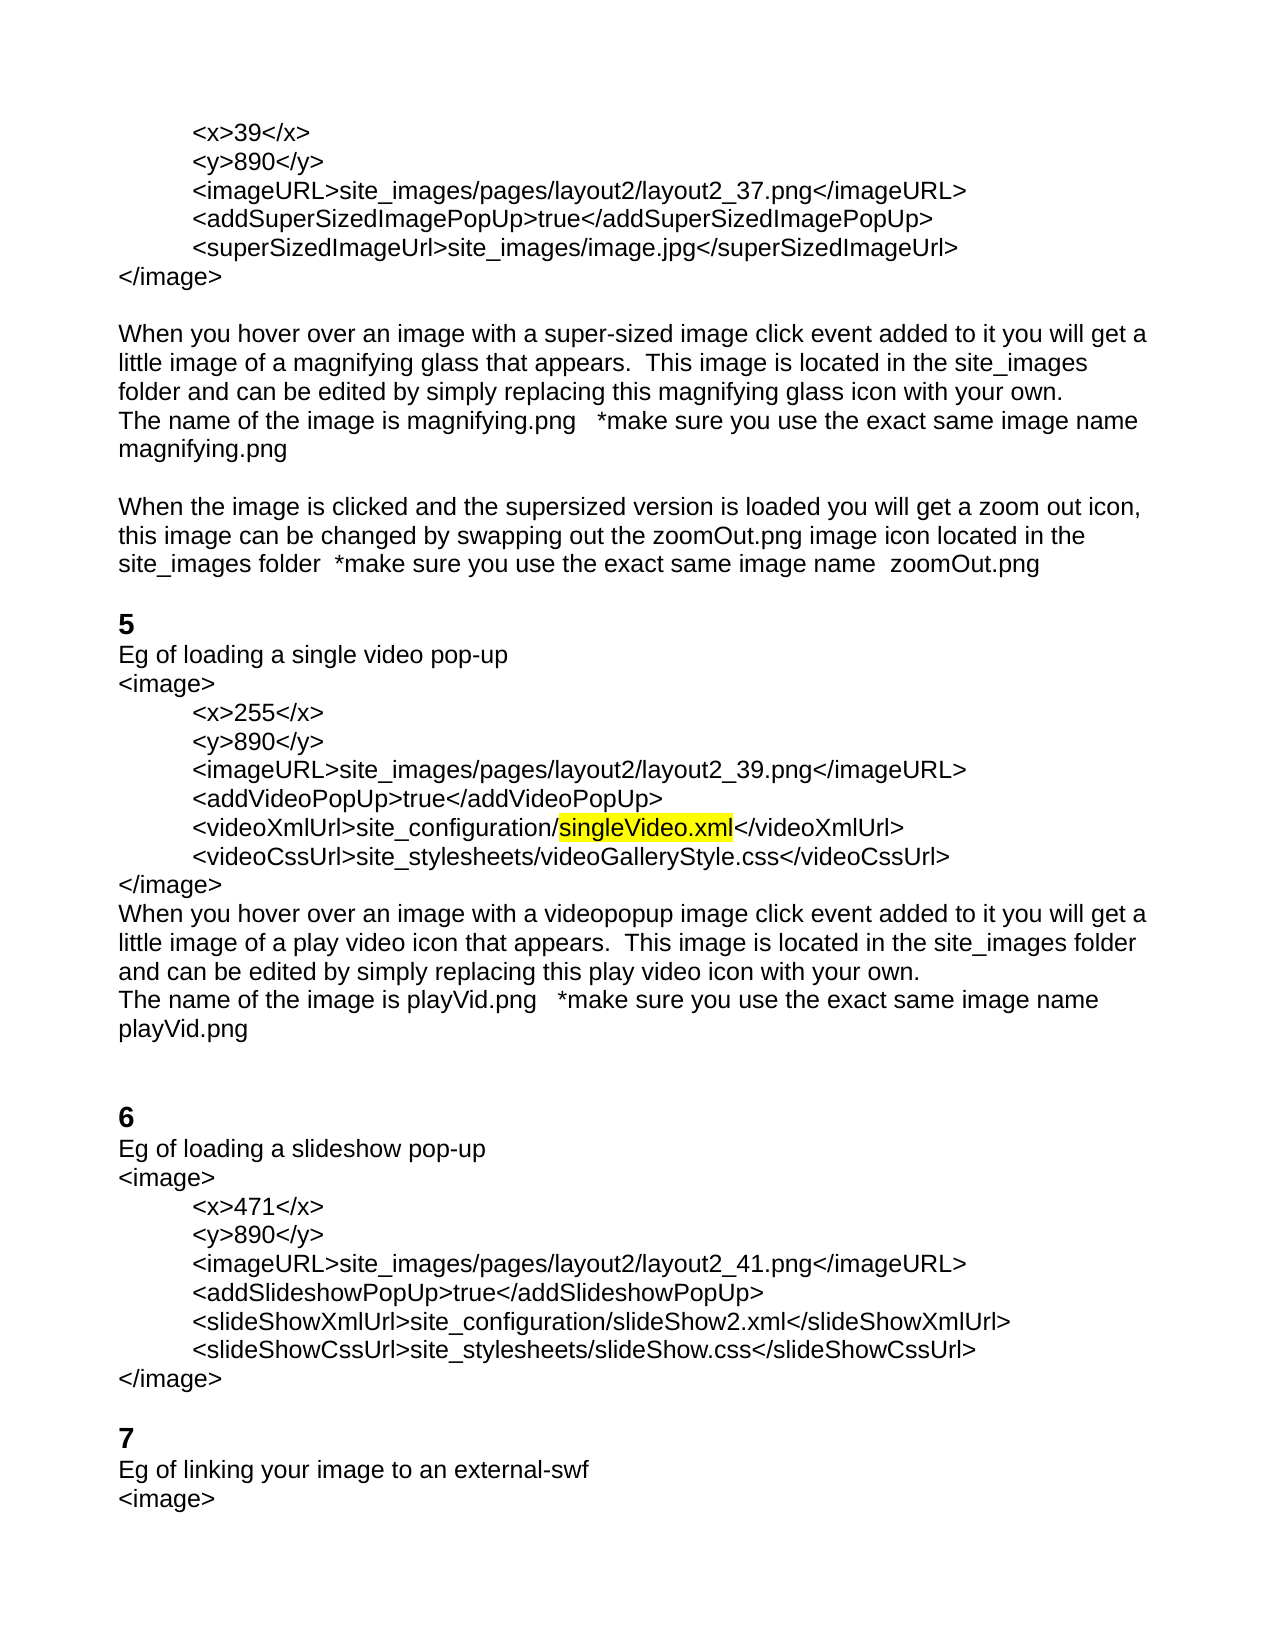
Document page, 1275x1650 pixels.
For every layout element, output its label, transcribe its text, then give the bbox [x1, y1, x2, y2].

text <image> [118, 1484, 1157, 1512]
text <addVideoPopUp>true</addVideoPopUp> [118, 784, 1157, 813]
text </image> [118, 1364, 1157, 1393]
text <y>890</y> [118, 147, 1157, 176]
text The name of the image is magnifying.png *make sure you use the exact same image name magnifying.png [118, 406, 1157, 463]
text <imageURL>site_images/pages/layout2/layout2_39.png</imageURL> [118, 755, 1157, 784]
text When you hover over an image with a super-sized image click event added to it you will get a little image of a magnifying glass that appears. This image is located in the site_images folder and can be edited by simply replacing this magnifying glass icon with your own. [118, 319, 1157, 406]
text 7 [118, 1421, 1157, 1455]
text <slideShowCssUrl>site_stylesheets/slideShow.css</slideShowCssUrl> [118, 1335, 1157, 1364]
text <imageURL>site_images/pages/layout2/layout2_37.png</imageURL> [118, 176, 1157, 204]
text Eg of loading a single video pop-up [118, 640, 1157, 669]
text </image> [118, 870, 1157, 899]
text 6 [118, 1100, 1157, 1134]
text <y>890</y> [118, 1220, 1157, 1249]
text The name of the image is playVid.png *make sure you use the exact same image name playVid.png [118, 985, 1157, 1043]
text <x>255</x> [118, 698, 1157, 727]
text <x>471</x> [118, 1191, 1157, 1220]
text Eg of loading a slideshow pop-up [118, 1134, 1157, 1163]
text <addSuperSizedImagePopUp>true</addSuperSizedImagePopUp> [118, 204, 1157, 233]
text <image> [118, 669, 1157, 698]
text <image> [118, 1163, 1157, 1191]
text When you hover over an image with a videopopup image click event added to it you will get a little image of a play video icon that appears. This image is located in the site_images folder and can be edited by simply replacing this play video icon with your own. [118, 899, 1157, 985]
text Eg of linking your image to an external-swf [118, 1455, 1157, 1484]
text When the image is clicked and the supersized version is loaded you will get a zoom out icon, this image can be changed by swapping out the zoomOut.png image icon located in the site_images folder *make sure you use the exact same image name zoomOut.png [118, 492, 1157, 578]
text <addSlideshowPopUp>true</addSlideshowPopUp> [118, 1278, 1157, 1306]
text <slideShowXmlUrl>site_configuration/slideShow2.xml</slideShowXmlUrl> [118, 1306, 1157, 1335]
text <superSizedImageUrl>site_images/image.jpg</superSizedImageUrl> [118, 233, 1157, 262]
text 5 [118, 607, 1157, 640]
text <videoXmlUrl>site_configuration/singleVideo.xml</videoXmlUrl> [118, 813, 1157, 842]
text <imageURL>site_images/pages/layout2/layout2_41.png</imageURL> [118, 1249, 1157, 1278]
text <x>39</x> [118, 118, 1157, 147]
text </image> [118, 262, 1157, 291]
text <y>890</y> [118, 727, 1157, 755]
text <videoCssUrl>site_stylesheets/videoGalleryStyle.css</videoCssUrl> [118, 842, 1157, 870]
